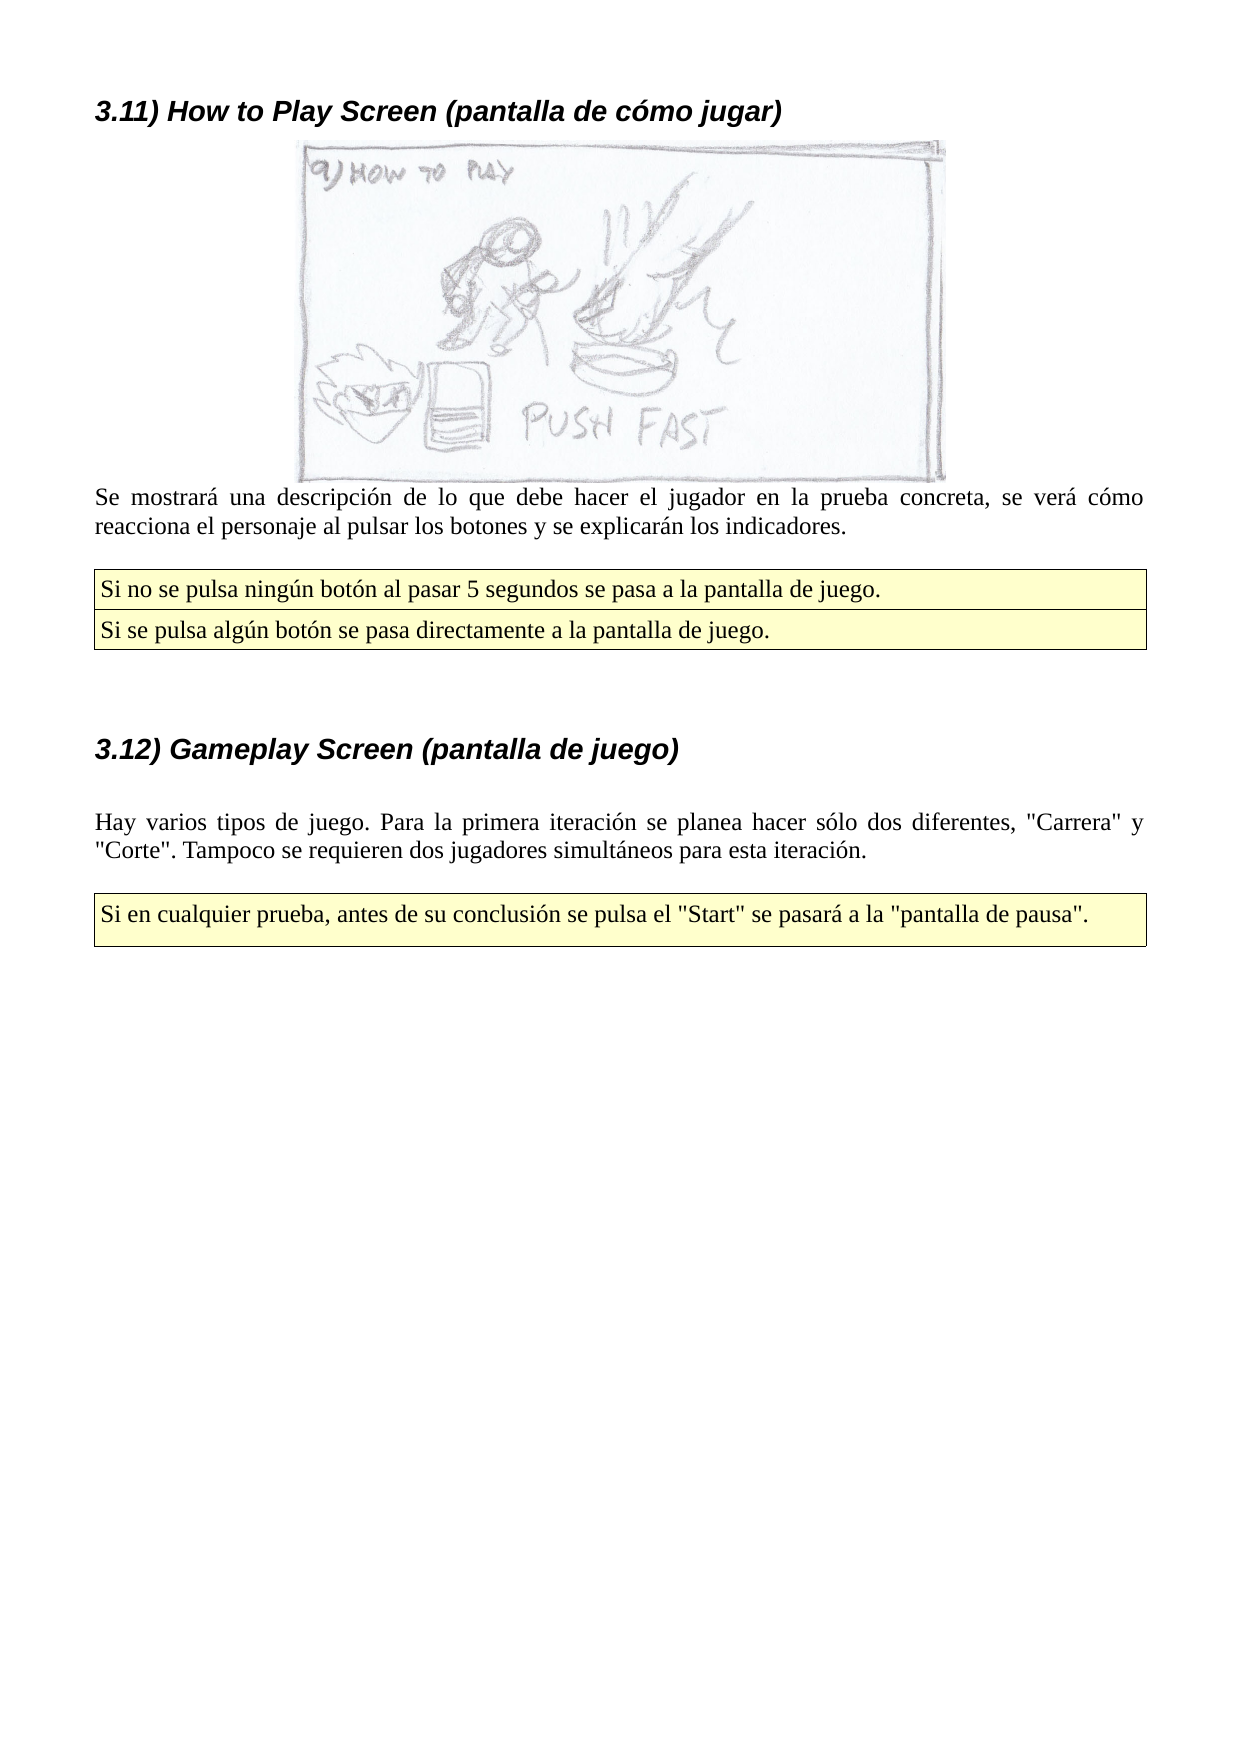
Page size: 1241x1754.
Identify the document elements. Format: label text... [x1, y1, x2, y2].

table_header Si no se pulsa ningún botón al pasar 5 segundos se pasa a la pantalla de juego. [95, 570, 1146, 609]
picture [294, 140, 947, 483]
table_cell Si se pulsa algún botón se pasa directamente a la pantalla de juego. [95, 610, 1146, 649]
table_header Si en cualquier prueba, antes de su conclusión se pulsa el "Start" se pasará a la "pantalla de pausa". [95, 894, 1146, 946]
subtitle 3.12) Gameplay Screen (pantalla de juego) [94, 732, 1146, 766]
subtitle 3.11) How to Play Screen (pantalla de cómo jugar) [94, 94, 1146, 128]
text Hay varios tipos de juego. Para la primera iteración se planea hacer sólo dos diferentes, "Carrera" y "Corte". Tampoco se requieren dos jugadores simultáneos para esta iteración. [94, 807, 1146, 864]
text Se mostrará una descripción de lo que debe hacer el jugador en la prueba concreta, se verá cómo reacciona el personaje al pulsar los botones y se explicarán los indicadores. [94, 141, 1146, 540]
